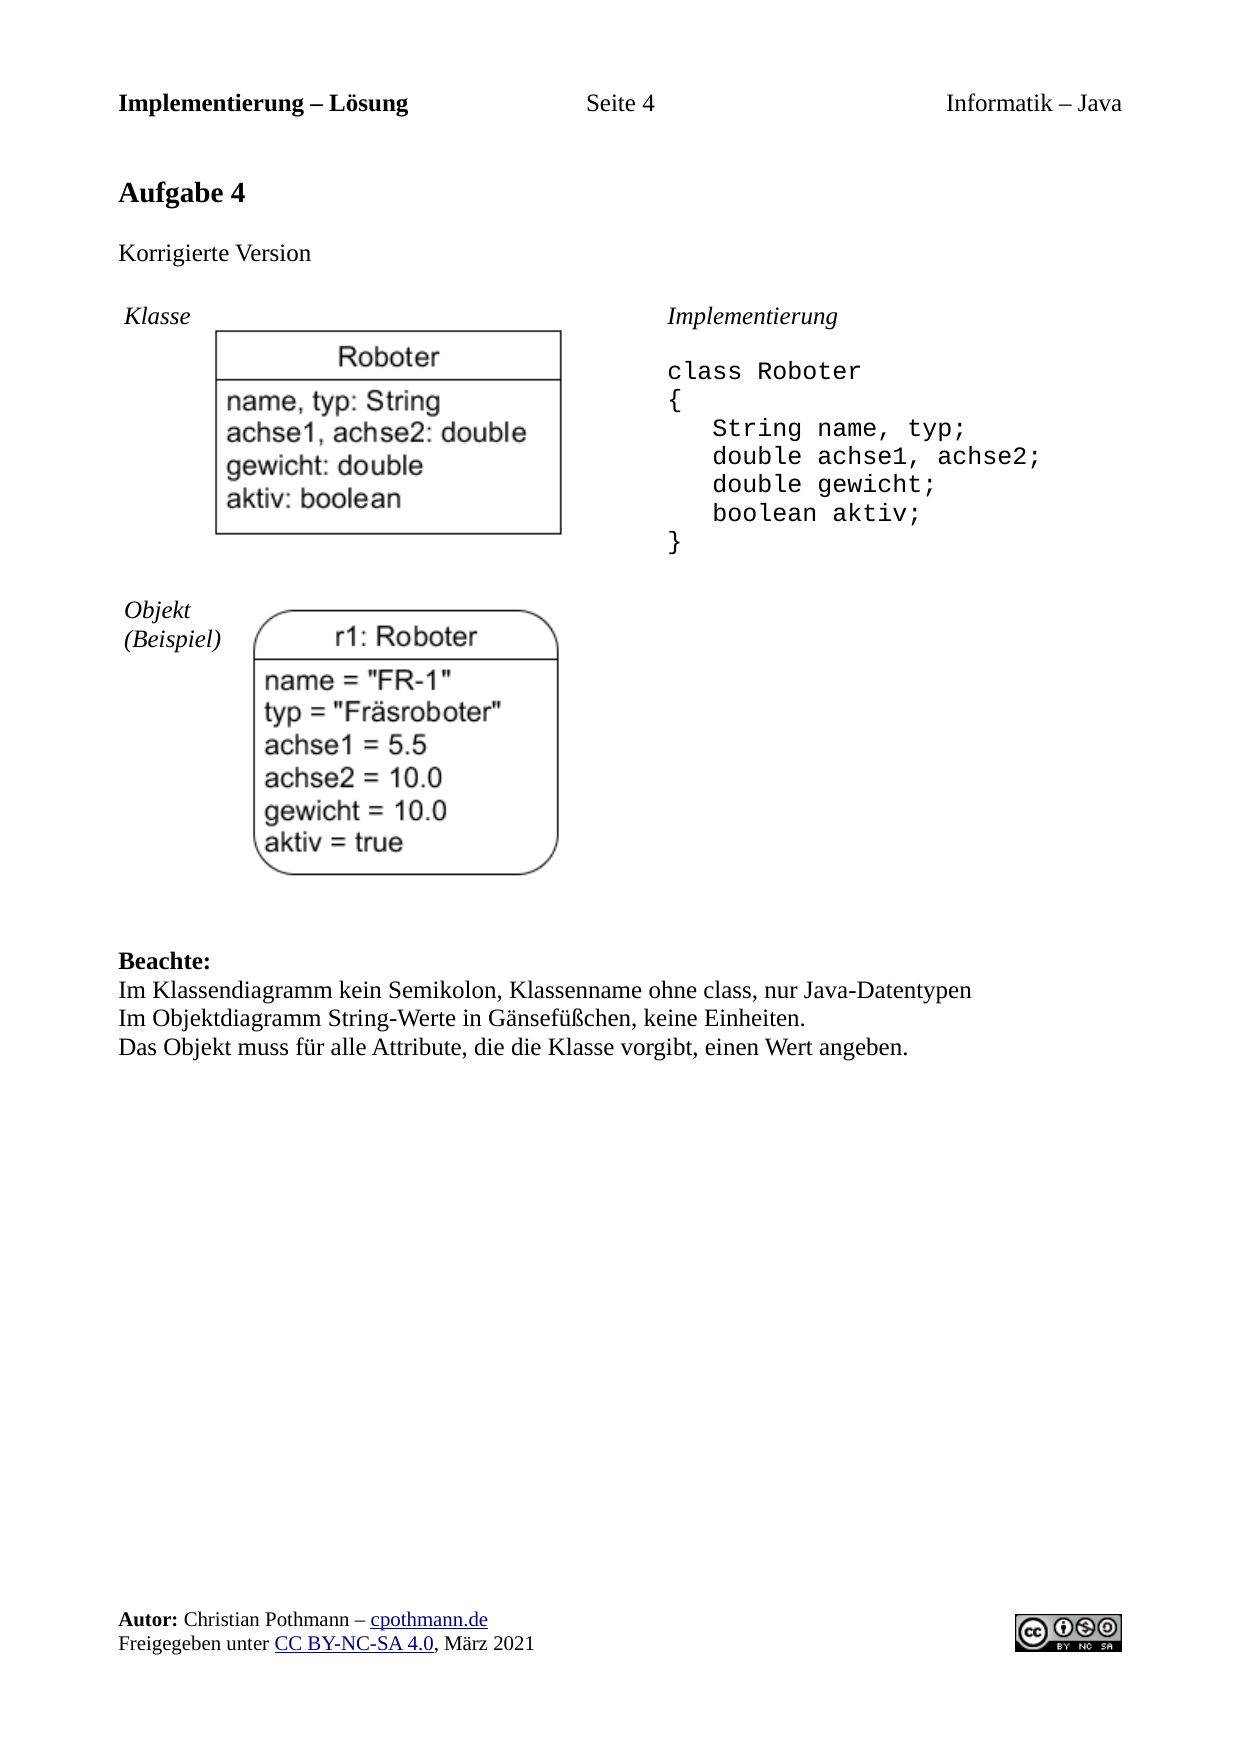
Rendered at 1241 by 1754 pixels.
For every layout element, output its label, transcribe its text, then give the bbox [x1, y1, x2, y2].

picture [214, 329, 565, 538]
picture [252, 607, 562, 877]
table_header Klasse [118, 295, 661, 589]
text Autor: Christian Pothmann – cpothmann.de [118, 1607, 1122, 1631]
table_cell Objekt (Beispiel) [118, 590, 661, 917]
picture [1015, 1614, 1122, 1652]
text Beachte: [118, 946, 1122, 975]
text Im Objektdiagramm String-Werte in Gänsefüßchen, keine Einheiten. [118, 1003, 1122, 1032]
text Freigegeben unter CC BY-NC-SA 4.0, März 2021 [118, 1631, 1122, 1655]
text Im Klassendiagramm kein Semikolon, Klassenname ohne class, nur Java-Datentypen [118, 975, 1122, 1003]
text Aufgabe 4 [118, 176, 1122, 209]
text Korrigierte Version [118, 238, 1122, 267]
table_header Implementierung class Roboter { String name, typ; double achse1, achse2; double gewicht; boolean aktiv; } [661, 295, 1122, 917]
text Das Objekt muss für alle Attribute, die die Klasse vorgibt, einen Wert angeben. [118, 1032, 1122, 1061]
